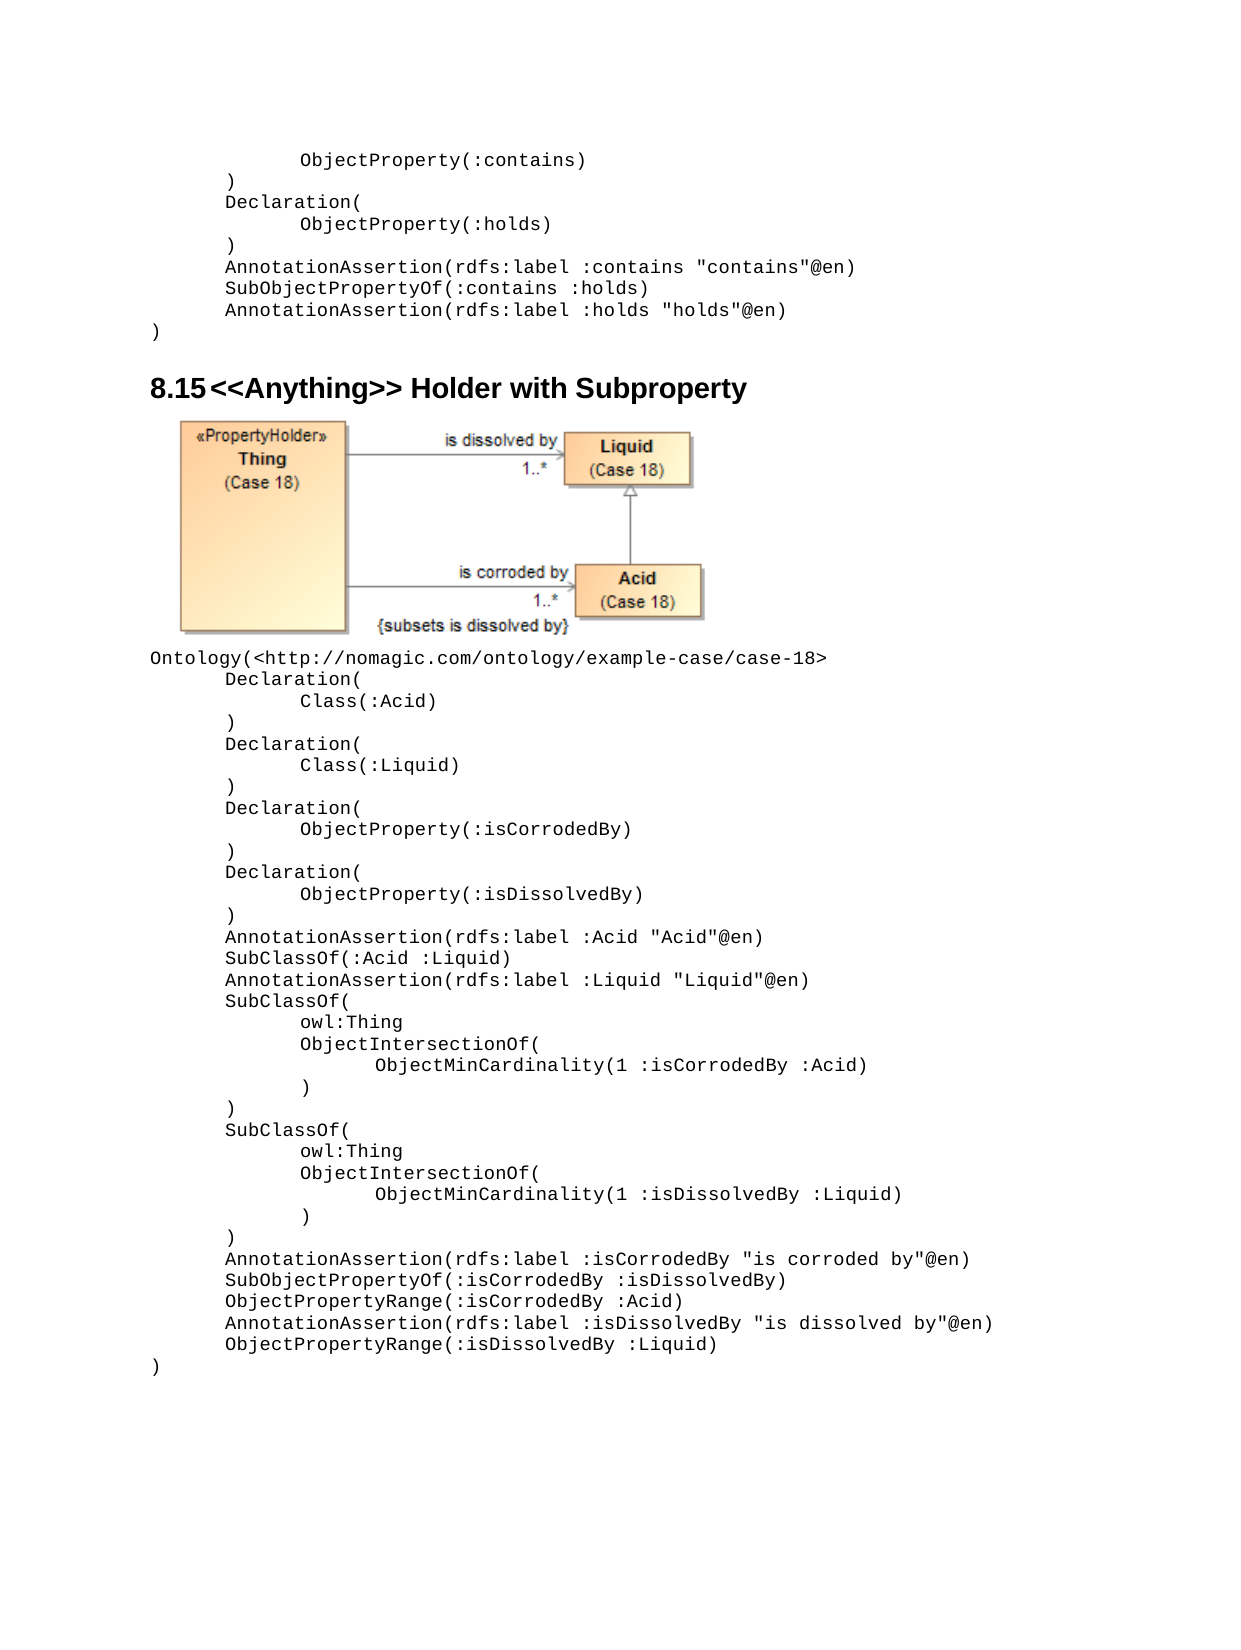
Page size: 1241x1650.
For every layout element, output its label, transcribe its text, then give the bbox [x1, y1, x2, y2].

text AnnotationAssertion(rdfs:label :isCorrodedBy "is corroded by"@en) [225, 1249, 1090, 1270]
text ) [225, 841, 1090, 863]
text SubObjectPropertyOf(:isCorrodedBy :isDissolvedBy) [225, 1270, 1090, 1292]
text SubClassOf( [225, 991, 1090, 1013]
text Declaration( [225, 863, 1090, 884]
text owl:Thing [225, 1142, 1090, 1163]
text AnnotationAssertion(rdfs:label :Acid "Acid"@en) [225, 927, 1090, 948]
text ObjectPropertyRange(:isCorrodedBy :Acid) [225, 1292, 1090, 1313]
text SubClassOf(:Acid :Liquid) [225, 948, 1090, 970]
text owl:Thing [225, 1013, 1090, 1034]
text ) [225, 906, 1090, 927]
text AnnotationAssertion(rdfs:label :holds "holds"@en) [225, 300, 1090, 322]
text ObjectProperty(:isCorrodedBy) [225, 820, 1090, 841]
text ) [225, 1099, 1090, 1120]
text ) [225, 236, 1090, 257]
text ) [300, 1206, 1090, 1227]
text ObjectIntersectionOf( [225, 1163, 1090, 1184]
text ObjectProperty(:holds) [225, 214, 1090, 236]
text ) [150, 1356, 1090, 1378]
picture [172, 407, 716, 649]
text ObjectMinCardinality(1 :isDissolvedBy :Liquid) [300, 1184, 1090, 1206]
text ) [225, 712, 1090, 734]
text Class(:Acid) [225, 691, 1090, 712]
text Ontology(<http://nomagic.com/ontology/example-case/case-18> [150, 648, 1090, 669]
text AnnotationAssertion(rdfs:label :Liquid "Liquid"@en) [225, 970, 1090, 991]
text ObjectProperty(:isDissolvedBy) [225, 884, 1090, 906]
text AnnotationAssertion(rdfs:label :isDissolvedBy "is dissolved by"@en) [225, 1313, 1090, 1335]
text ) [150, 322, 1090, 343]
text AnnotationAssertion(rdfs:label :contains "contains"@en) [225, 257, 1090, 279]
text ) [225, 1227, 1090, 1249]
subtitle <<Anything>> Holder with Subproperty [150, 371, 1090, 405]
text ObjectMinCardinality(1 :isCorrodedBy :Acid) [300, 1056, 1090, 1077]
text Declaration( [225, 798, 1090, 820]
text ) [225, 171, 1090, 193]
text ObjectIntersectionOf( [225, 1034, 1090, 1056]
text Declaration( [225, 193, 1090, 214]
text Class(:Liquid) [225, 755, 1090, 777]
text SubClassOf( [225, 1120, 1090, 1142]
text ) [225, 777, 1090, 798]
text ObjectProperty(:contains) [225, 150, 1090, 171]
text Declaration( [225, 669, 1090, 691]
text SubObjectPropertyOf(:contains :holds) [225, 279, 1090, 300]
text Declaration( [225, 734, 1090, 755]
text ) [300, 1077, 1090, 1099]
text ObjectPropertyRange(:isDissolvedBy :Liquid) [225, 1335, 1090, 1356]
